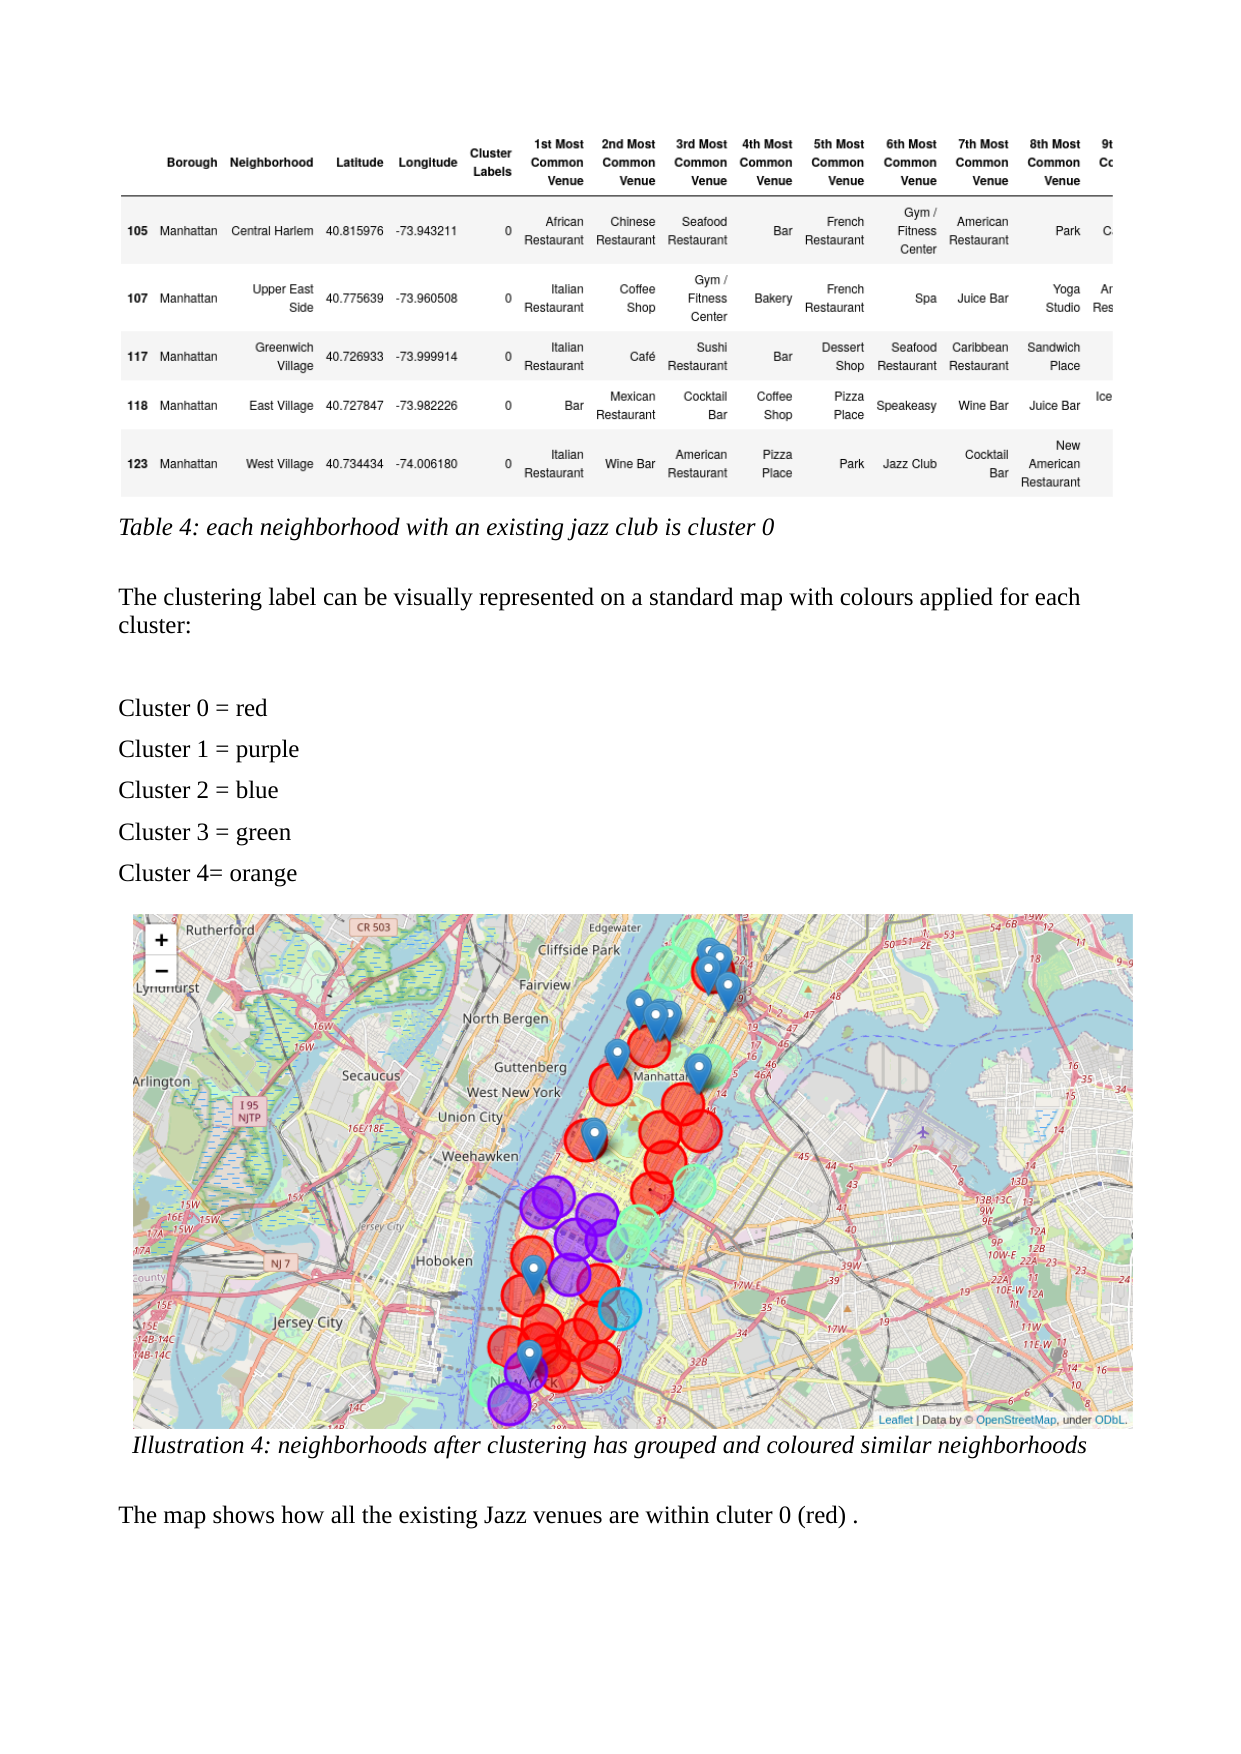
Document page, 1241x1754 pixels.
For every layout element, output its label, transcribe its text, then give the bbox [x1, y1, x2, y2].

picture [131, 914, 1136, 1430]
text Cluster 4= orange [118, 858, 1122, 887]
picture [118, 130, 1123, 507]
text Illustration 4: neighborhoods after clustering has grouped and coloured similar neighborhoods [132, 1430, 1136, 1458]
text The clustering label can be visually represented on a standard map with colours applied for each cluster: [118, 582, 1122, 639]
text Cluster 1 = purple [118, 734, 1122, 763]
text Cluster 0 = red [118, 693, 1122, 722]
text Cluster 2 = blue [118, 775, 1122, 804]
text Table 4: each neighborhood with an existing jazz club is cluster 0 [118, 507, 1122, 540]
text The map shows how all the existing Jazz venues are within cluter 0 (red) . [118, 1500, 1122, 1528]
text Cluster 3 = green [118, 817, 1122, 845]
